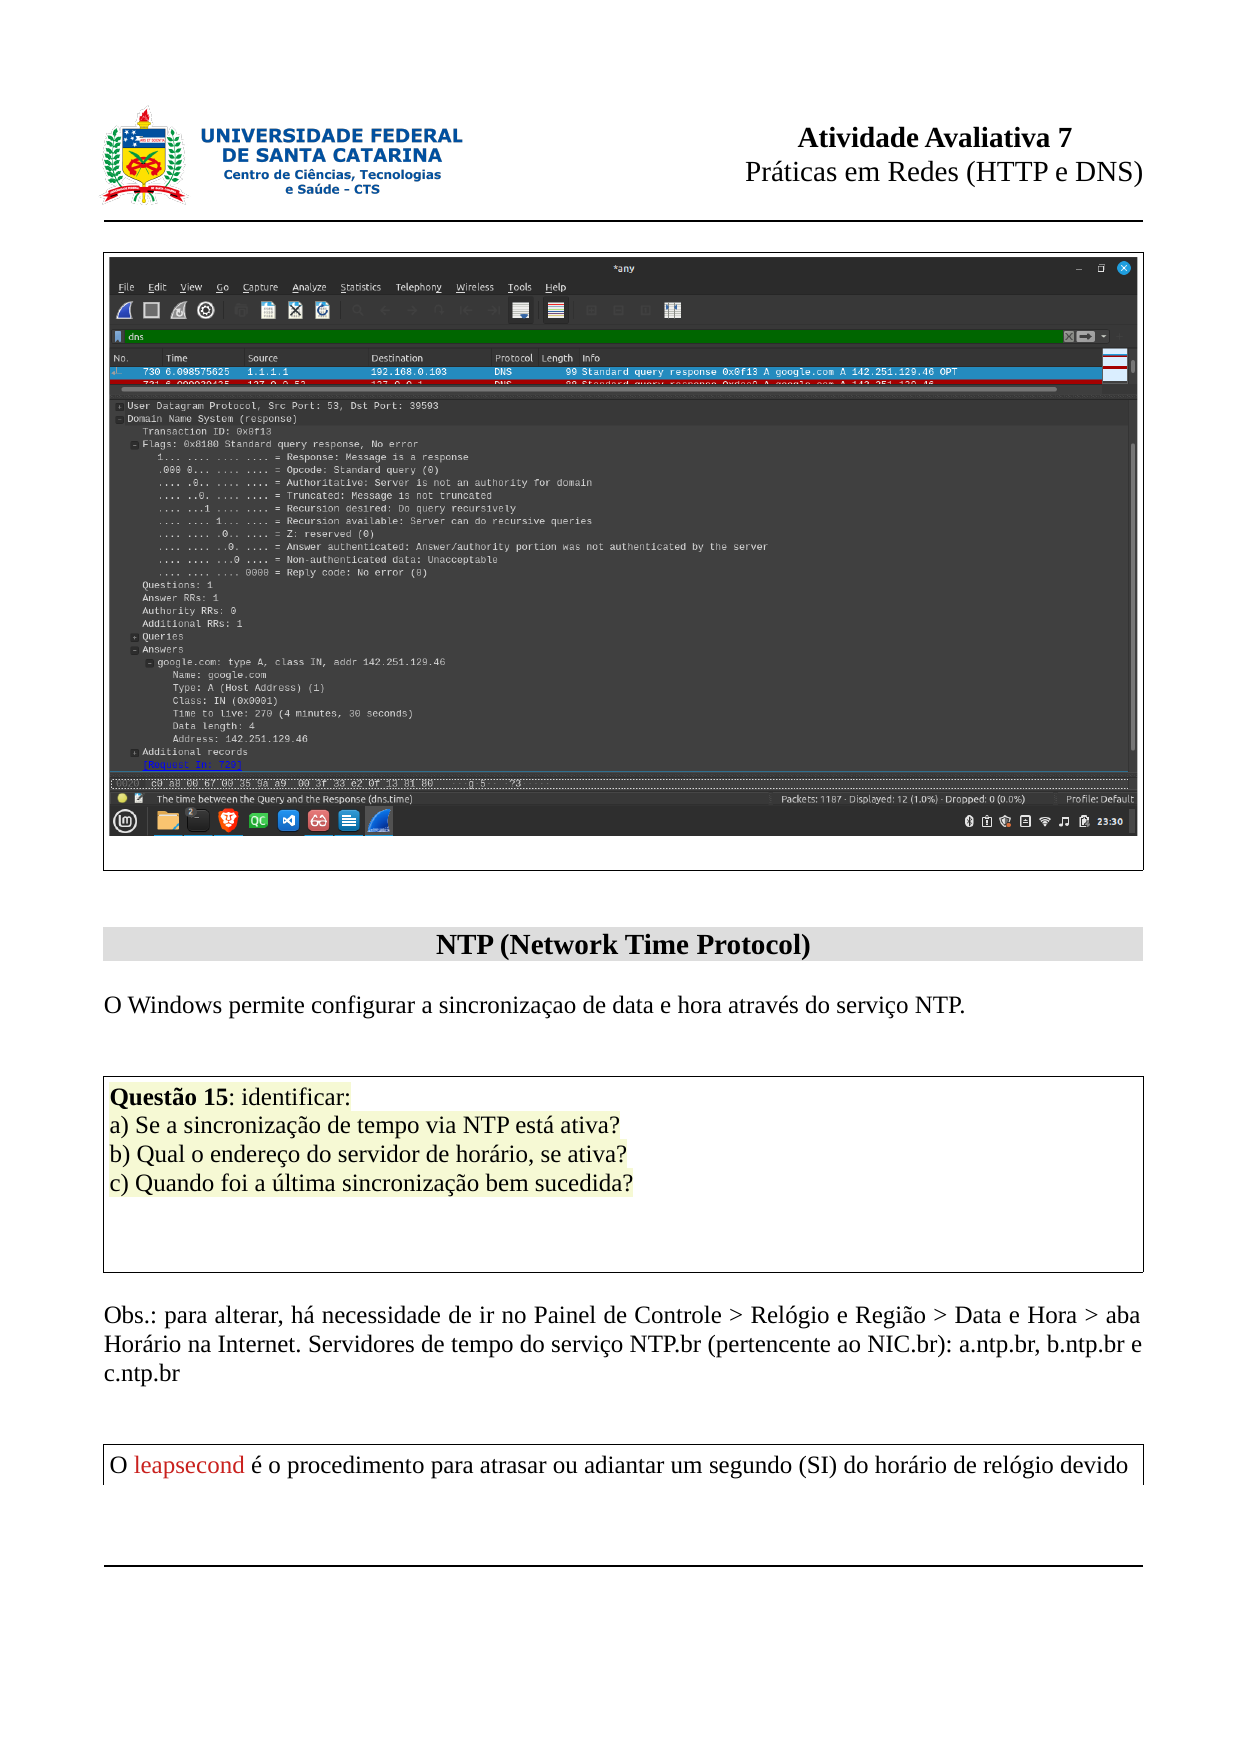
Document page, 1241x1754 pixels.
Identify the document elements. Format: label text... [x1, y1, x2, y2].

table_header O leapsecond é o procedimento para atrasar ou adiantar um segundo (SI) do horário de relógio devido [104, 1445, 1143, 1484]
picture [109, 257, 1138, 836]
text Obs.: para alterar, há necessidade de ir no Painel de Controle > Relógio e Região > Data e Hora > aba Horário na Internet. Servidores de tempo do serviço NTP.br (pertencente ao NIC.br): a.ntp.br, b.ntp.br e c.ntp.br [103, 1300, 1143, 1387]
table_header Questão 15: identificar: a) Se a sincronização de tempo via NTP está ativa? b) Qual o endereço do servidor de horário, se ativa? c) Quando foi a última sincronização bem sucedida? [104, 1077, 1143, 1203]
picture [98, 105, 463, 205]
table_cell [104, 253, 1143, 870]
text NTP (Network Time Protocol) [103, 927, 1143, 961]
table_cell [104, 1203, 1143, 1272]
text O Windows permite configurar a sincronizaçao de data e hora através do serviço NTP. [103, 990, 1143, 1018]
